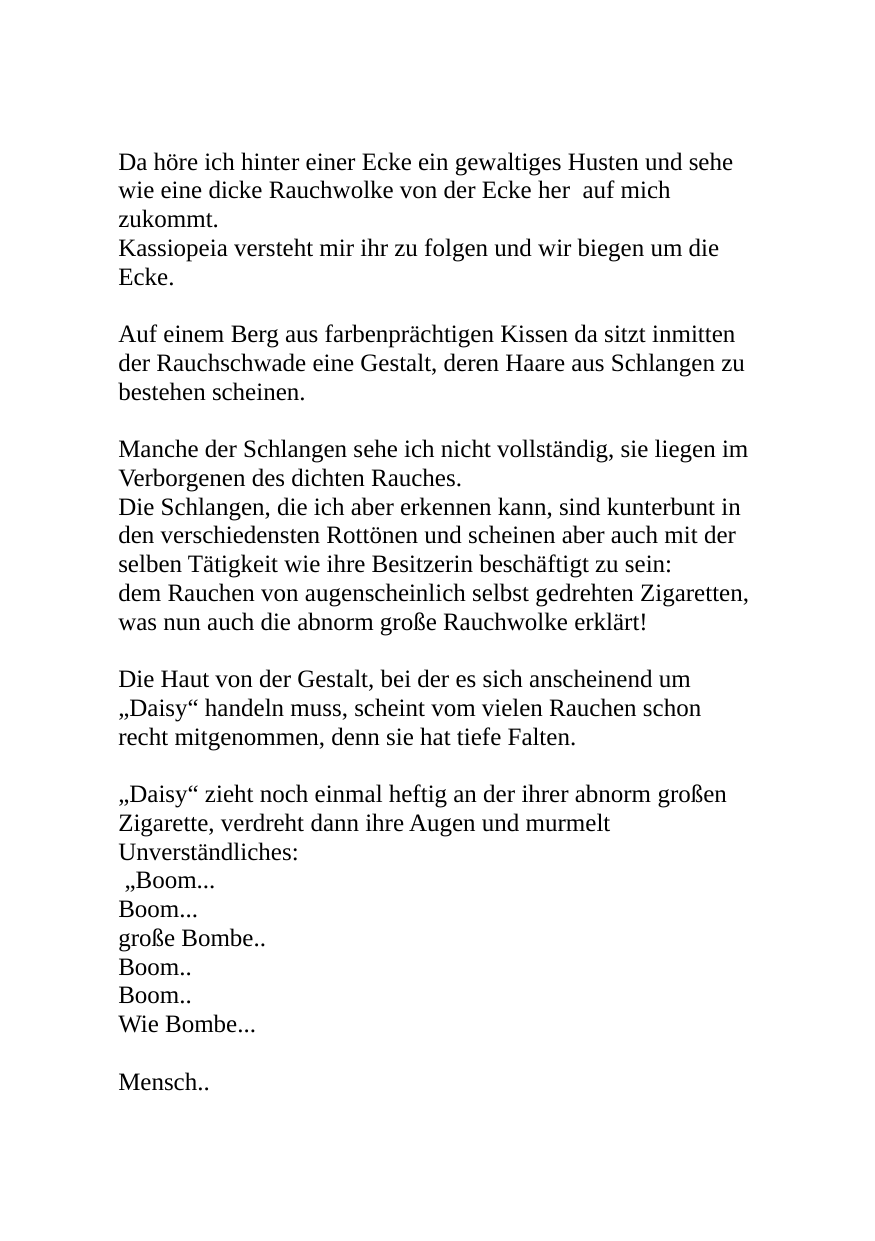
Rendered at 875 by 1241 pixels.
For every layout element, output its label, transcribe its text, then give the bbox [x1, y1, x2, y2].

text Boom.. [118, 981, 756, 1009]
text Kassiopeia versteht mir ihr zu folgen und wir biegen um die Ecke. [118, 233, 756, 291]
text Die Haut von der Gestalt, bei der es sich anscheinend um „Daisy“ handeln muss, scheint vom vielen Rauchen schon recht mitgenommen, denn sie hat tiefe Falten. [118, 664, 756, 751]
text Wie Bombe... [118, 1009, 756, 1038]
text dem Rauchen von augenscheinlich selbst gedrehten Zigaretten, was nun auch die abnorm große Rauchwolke erklärt! [118, 578, 756, 636]
text Da höre ich hinter einer Ecke ein gewaltiges Husten und sehe wie eine dicke Rauchwolke von der Ecke her auf mich zukommt. [118, 147, 756, 233]
text Auf einem Berg aus farbenprächtigen Kissen da sitzt inmitten der Rauchschwade eine Gestalt, deren Haare aus Schlangen zu bestehen scheinen. [118, 319, 756, 406]
text Die Schlangen, die ich aber erkennen kann, sind kunterbunt in den verschiedensten Rottönen und scheinen aber auch mit der selben Tätigkeit wie ihre Besitzerin beschäftigt zu sein: [118, 492, 756, 578]
text Boom... [118, 894, 756, 923]
text „Boom... [118, 866, 756, 894]
text Manche der Schlangen sehe ich nicht vollständig, sie liegen im Verborgenen des dichten Rauches. [118, 434, 756, 492]
text große Bombe.. [118, 923, 756, 952]
text Mensch.. [118, 1067, 756, 1096]
text Boom.. [118, 952, 756, 981]
text „Daisy“ zieht noch einmal heftig an der ihrer abnorm großen Zigarette, verdreht dann ihre Augen und murmelt Unverständliches: [118, 779, 756, 866]
